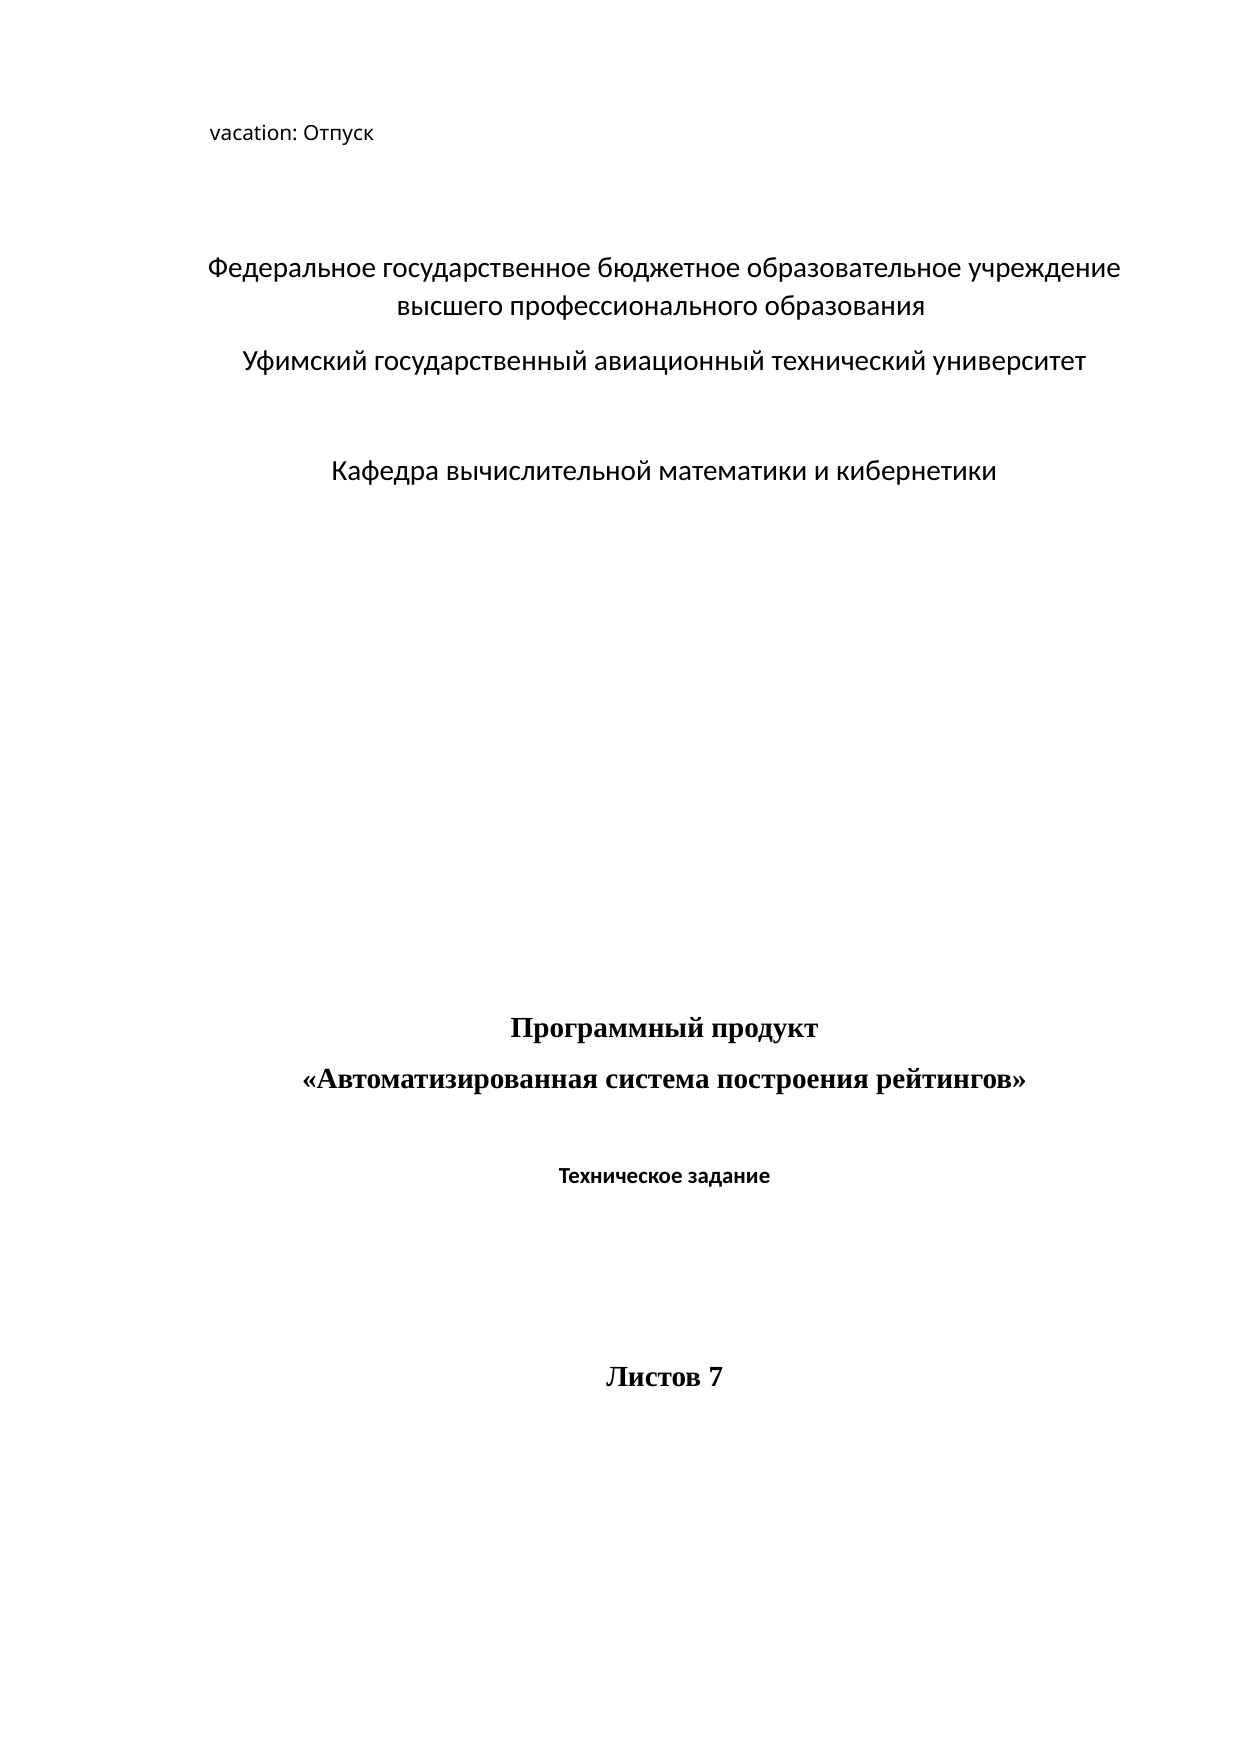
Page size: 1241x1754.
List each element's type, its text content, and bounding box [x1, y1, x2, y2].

text Кафедра вычислительной математики и кибернетики [177, 452, 1152, 488]
text Техническое задание [177, 1162, 1152, 1189]
text vacation: Отпуск [177, 118, 1152, 147]
text Листов 7 [177, 1359, 1152, 1393]
text Программный продукт [177, 1011, 1152, 1044]
text Уфимский государственный авиационный технический университет [177, 342, 1152, 378]
text «Автоматизированная система построения рейтингов» [177, 1061, 1152, 1094]
text Федеральное государственное бюджетное образовательное учреждение высшего профессионального образования [177, 249, 1152, 323]
